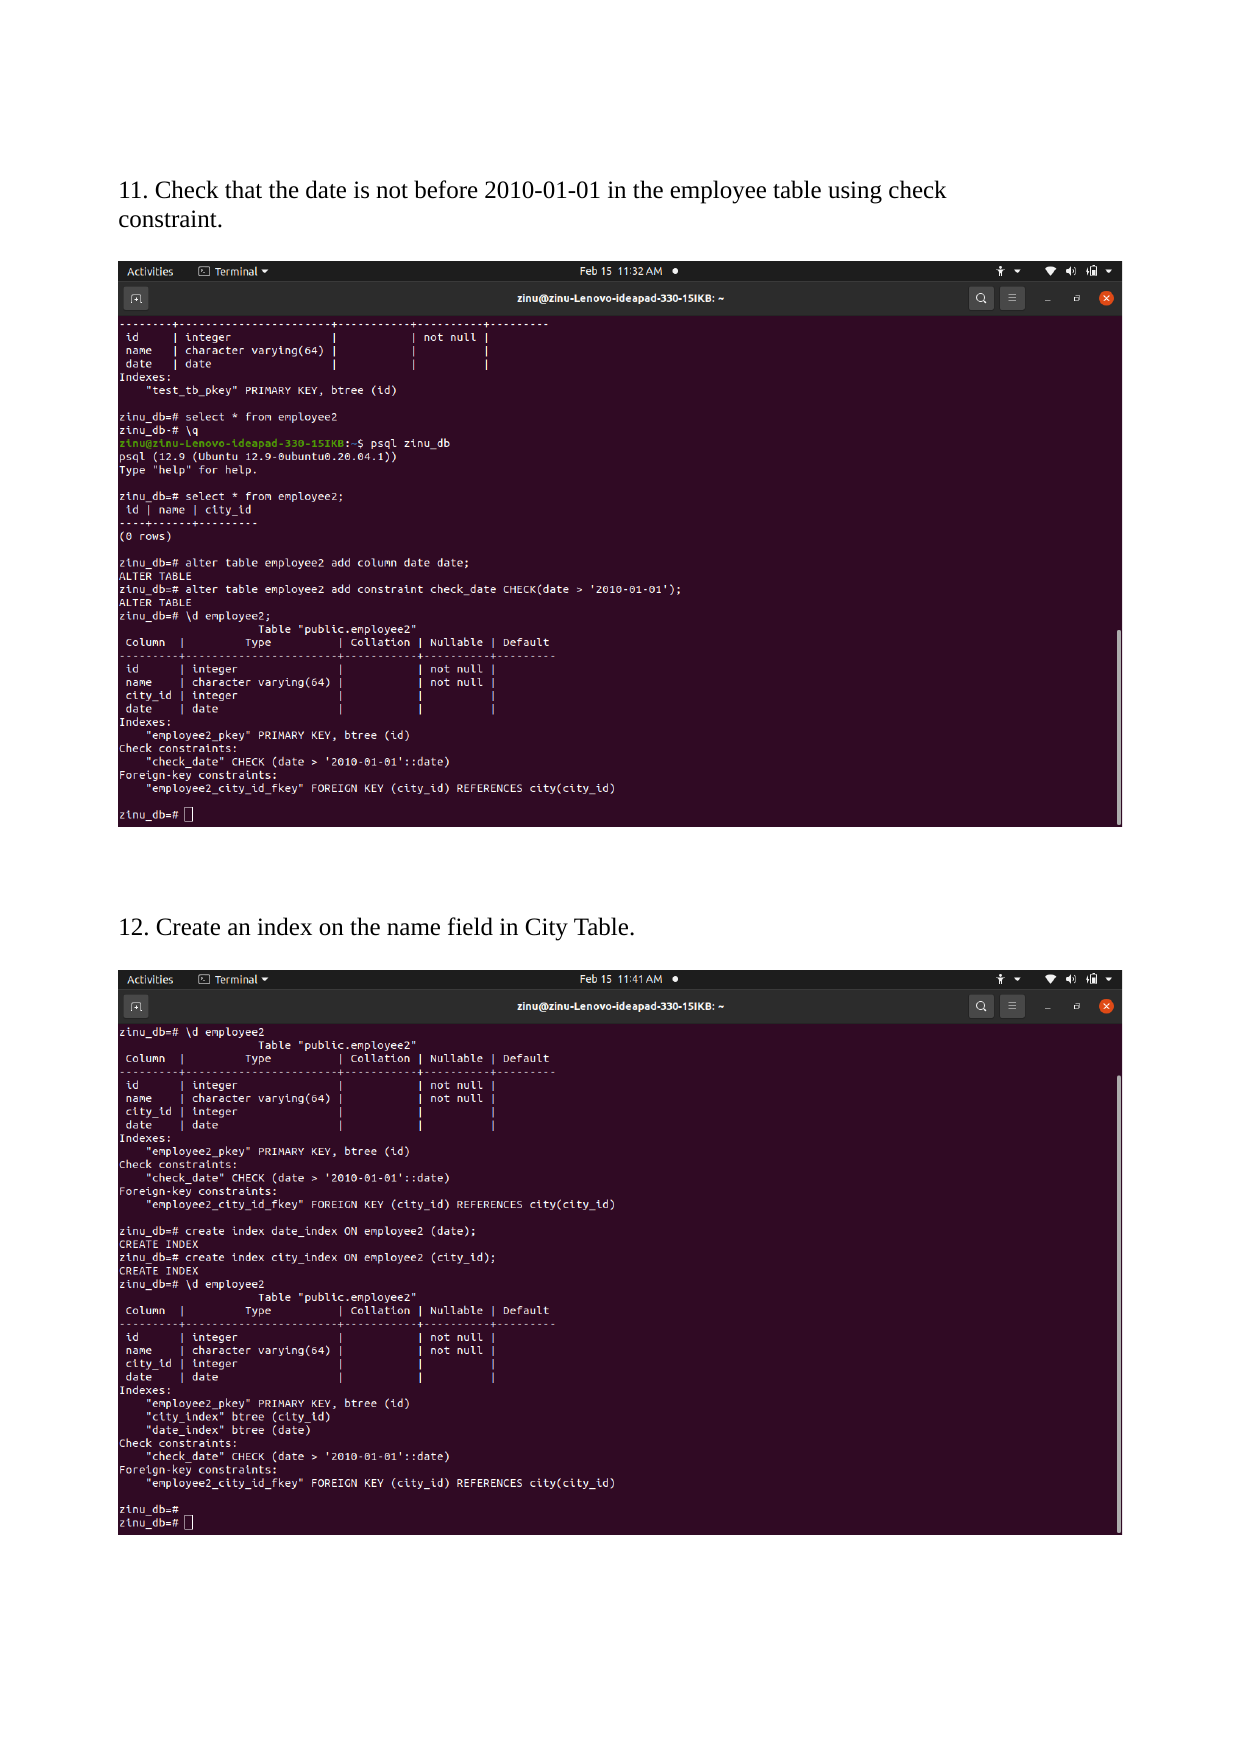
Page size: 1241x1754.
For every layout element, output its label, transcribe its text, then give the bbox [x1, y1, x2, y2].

picture [118, 970, 1123, 1535]
text 12. Create an index on the name field in City Table. [118, 912, 1122, 941]
text constraint. [118, 204, 1122, 233]
picture [118, 261, 1123, 827]
text 11. Check that the date is not before 2010-01-01 in the employee table using check [118, 176, 1122, 204]
